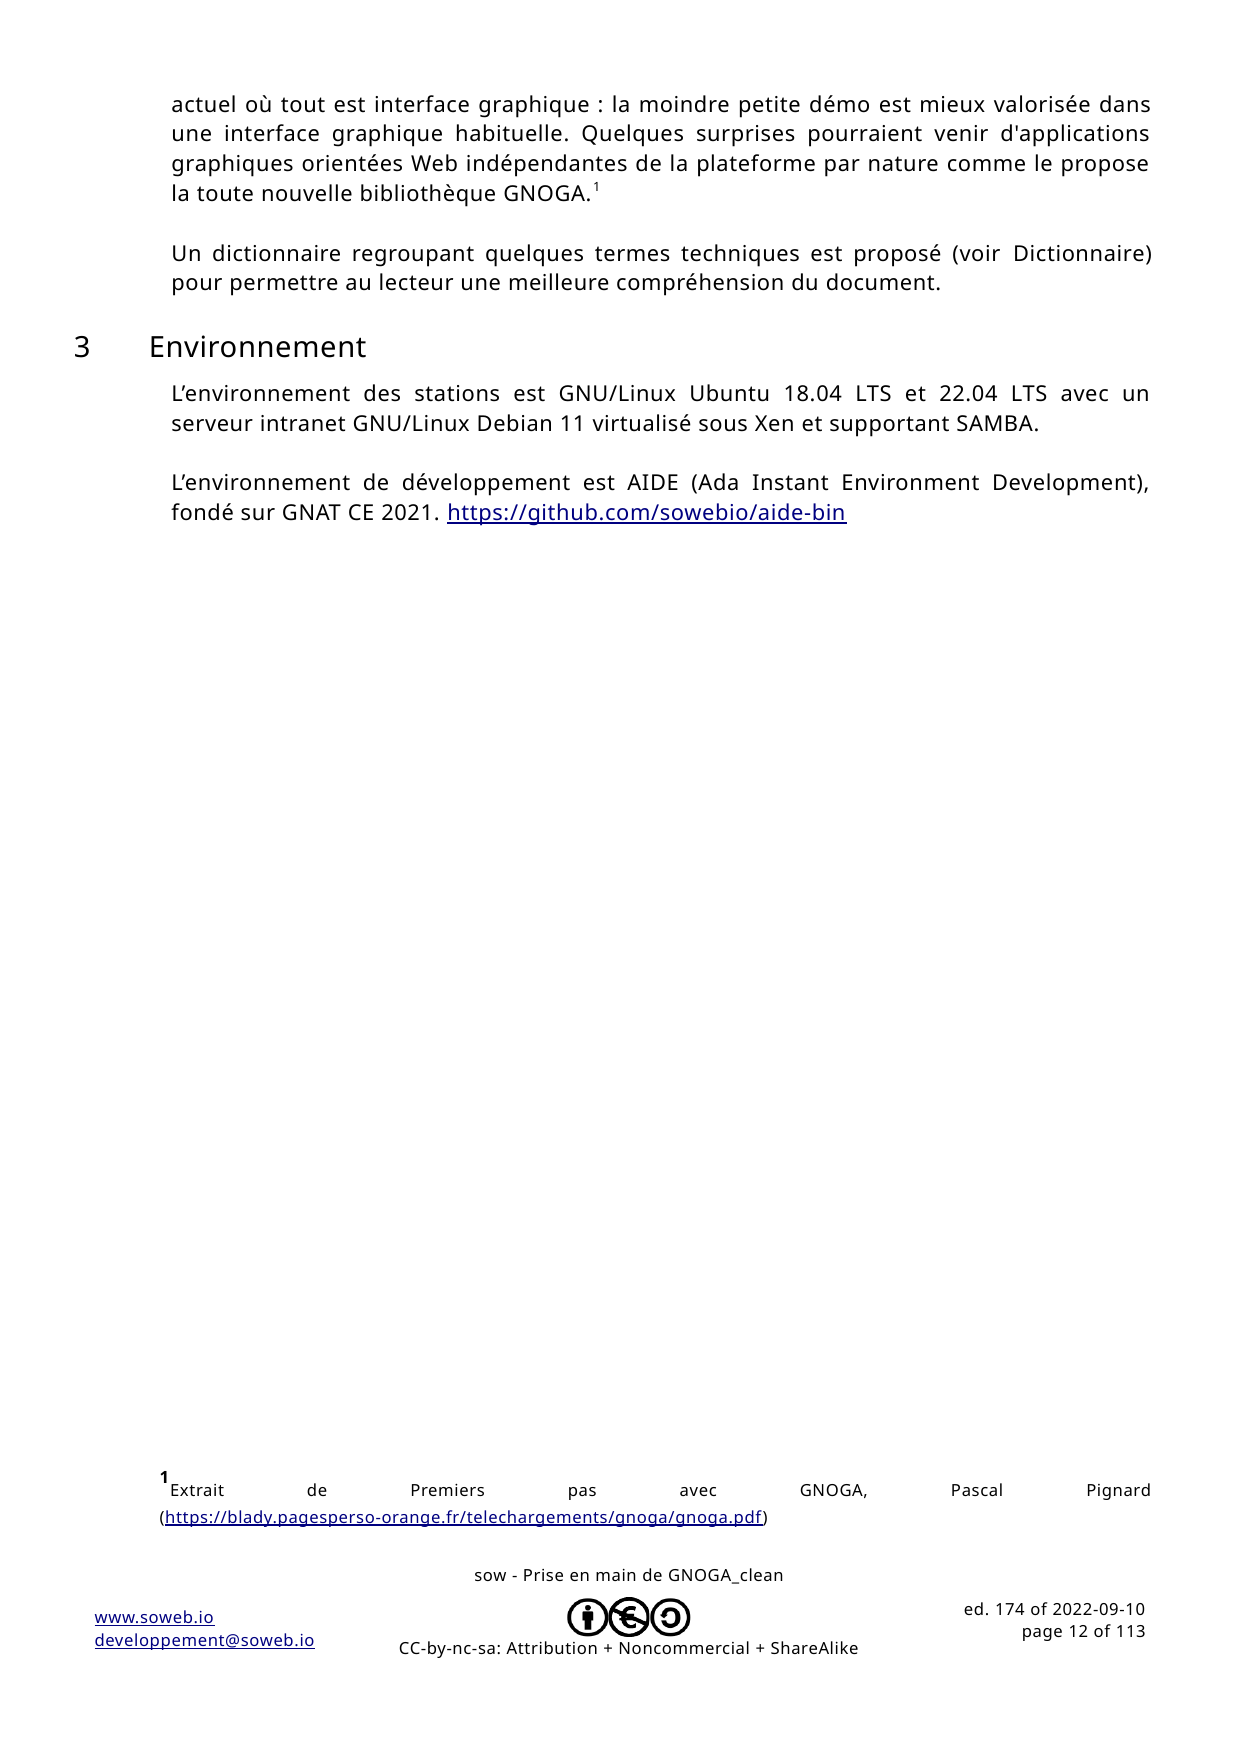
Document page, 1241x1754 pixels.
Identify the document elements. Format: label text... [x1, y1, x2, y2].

picture [566, 1597, 691, 1637]
text actuel où tout est interface graphique : la moindre petite démo est mieux valorisée dans une interface graphique habituelle. Quelques surprises pourraient venir d'applications graphiques orientées Web indépendantes de la plateforme par nature comme le propose la toute nouvelle bibliothèque GNOGA. [171, 88, 1152, 208]
text Extrait de Premiers pas avec GNOGA, Pascal Pignard (https://blady.pagesperso-orange.fr/telechargements/gnoga/gnoga.pdf) [159, 1466, 1152, 1528]
text Un dictionnaire regroupant quelques termes techniques est proposé (voir Dictionnaire) pour permettre au lecteur une meilleure compréhension du document. [171, 237, 1152, 297]
subtitle Environnement [74, 327, 1152, 366]
text L’environnement des stations est GNU/Linux Ubuntu 18.04 LTS et 22.04 LTS avec un serveur intranet GNU/Linux Debian 11 virtualisé sous Xen et supportant SAMBA. [171, 378, 1152, 438]
text L’environnement de développement est AIDE (Ada Instant Environment Development), fondé sur GNAT CE 2021. https://github.com/sowebio/aide-bin [171, 467, 1152, 527]
